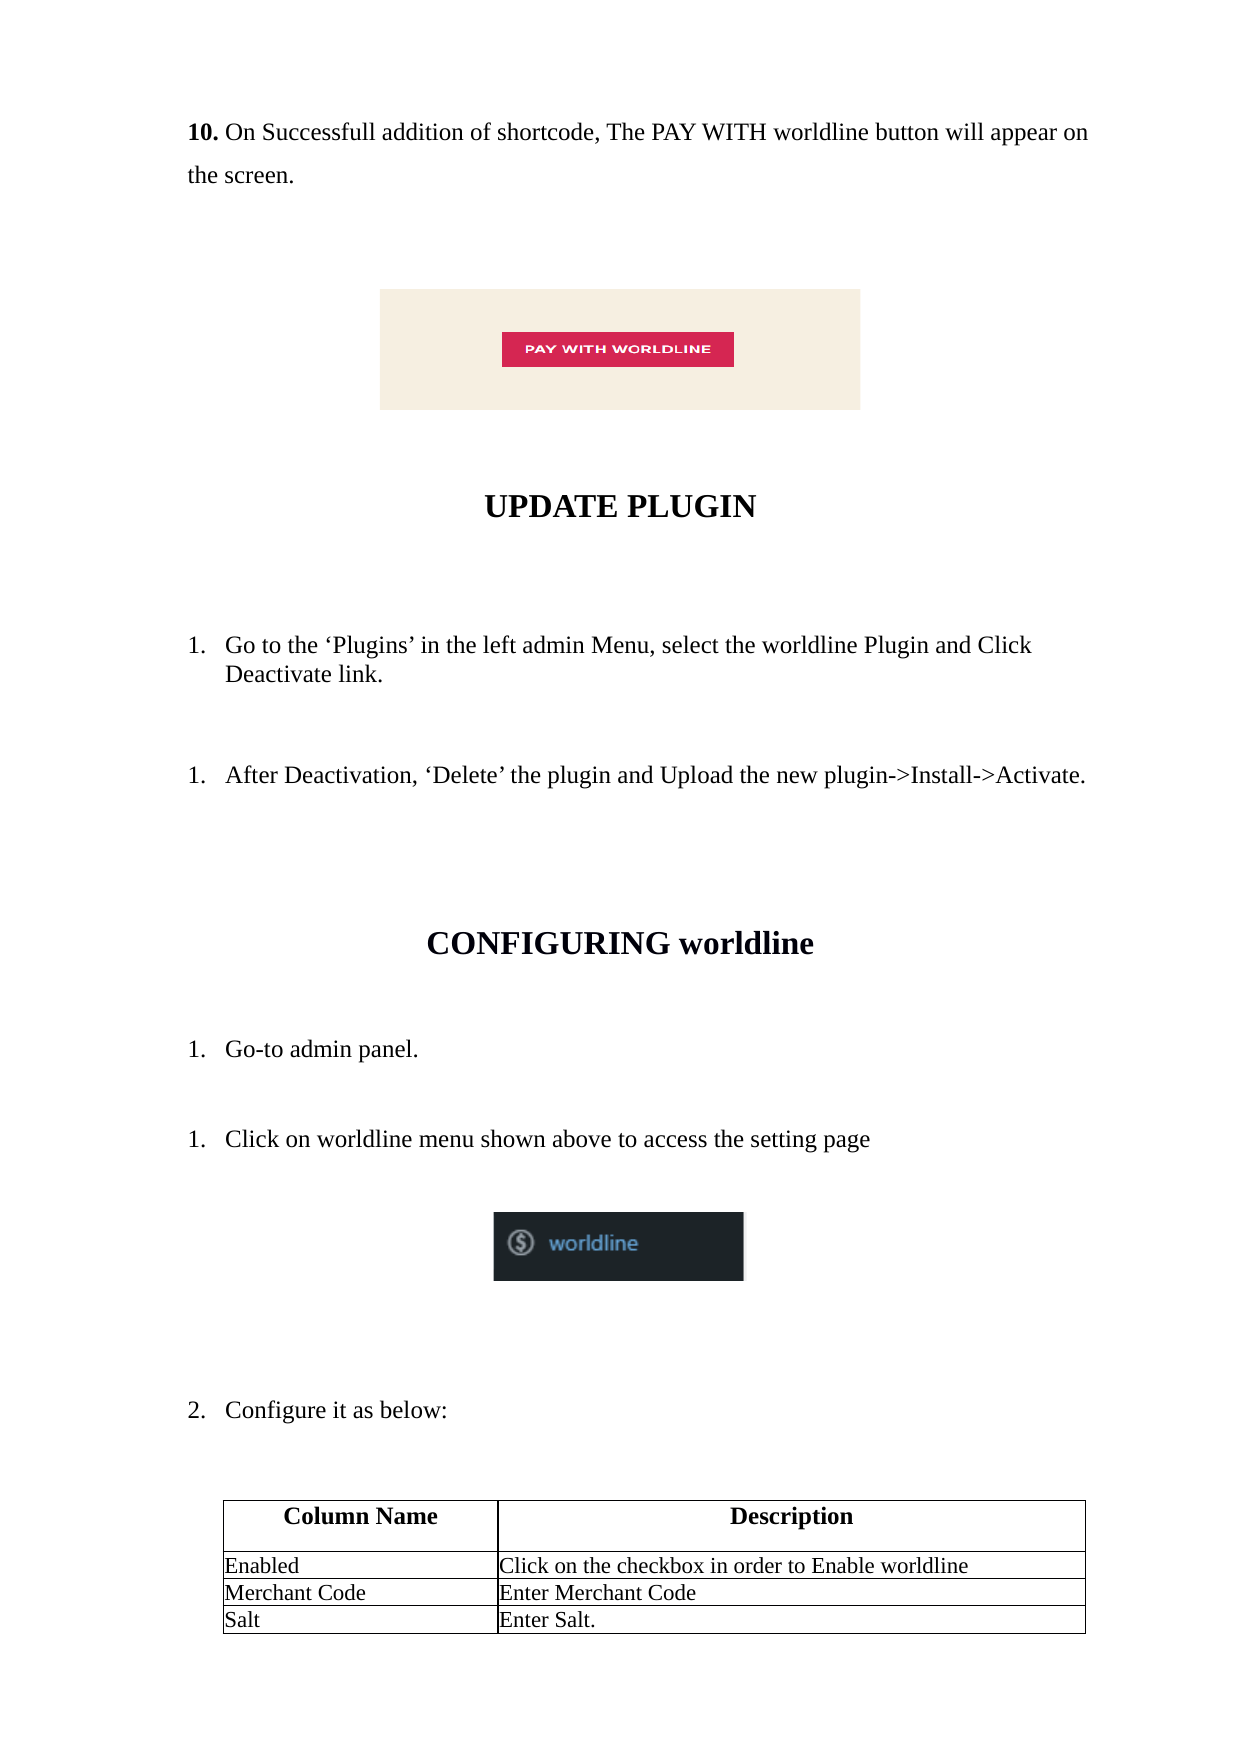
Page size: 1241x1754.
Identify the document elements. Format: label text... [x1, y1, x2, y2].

list Go-to admin panel. [187, 1034, 1090, 1063]
list After Deactivation, ‘Delete’ the plugin and Upload the new plugin->Install->Activate. [187, 760, 1090, 788]
list Go to the ‘Plugins’ in the left admin Menu, select the worldline Plugin and Click Deactivate link. [187, 630, 1090, 688]
subtitle CONFIGURING worldline [150, 924, 1090, 962]
table_cell Click on the checkbox in order to Enable worldline [499, 1552, 1085, 1578]
table_cell Salt [224, 1606, 497, 1633]
list On Successfull addition of shortcode, The PAY WITH worldline button will appear on the screen. [187, 117, 1090, 189]
picture [379, 289, 861, 410]
picture [493, 1212, 747, 1281]
table_header Description [499, 1501, 1085, 1551]
table_cell Enter Merchant Code [499, 1579, 1085, 1605]
list Configure it as below: [187, 1395, 1090, 1424]
list Click on worldline menu shown above to access the setting page [187, 1124, 1090, 1152]
table_cell Enabled [224, 1552, 497, 1578]
table_header Column Name [224, 1501, 497, 1551]
text UPDATE PLUGIN [150, 487, 1090, 525]
table_cell Enter Salt. [499, 1606, 1085, 1633]
table_cell Merchant Code [224, 1579, 497, 1605]
